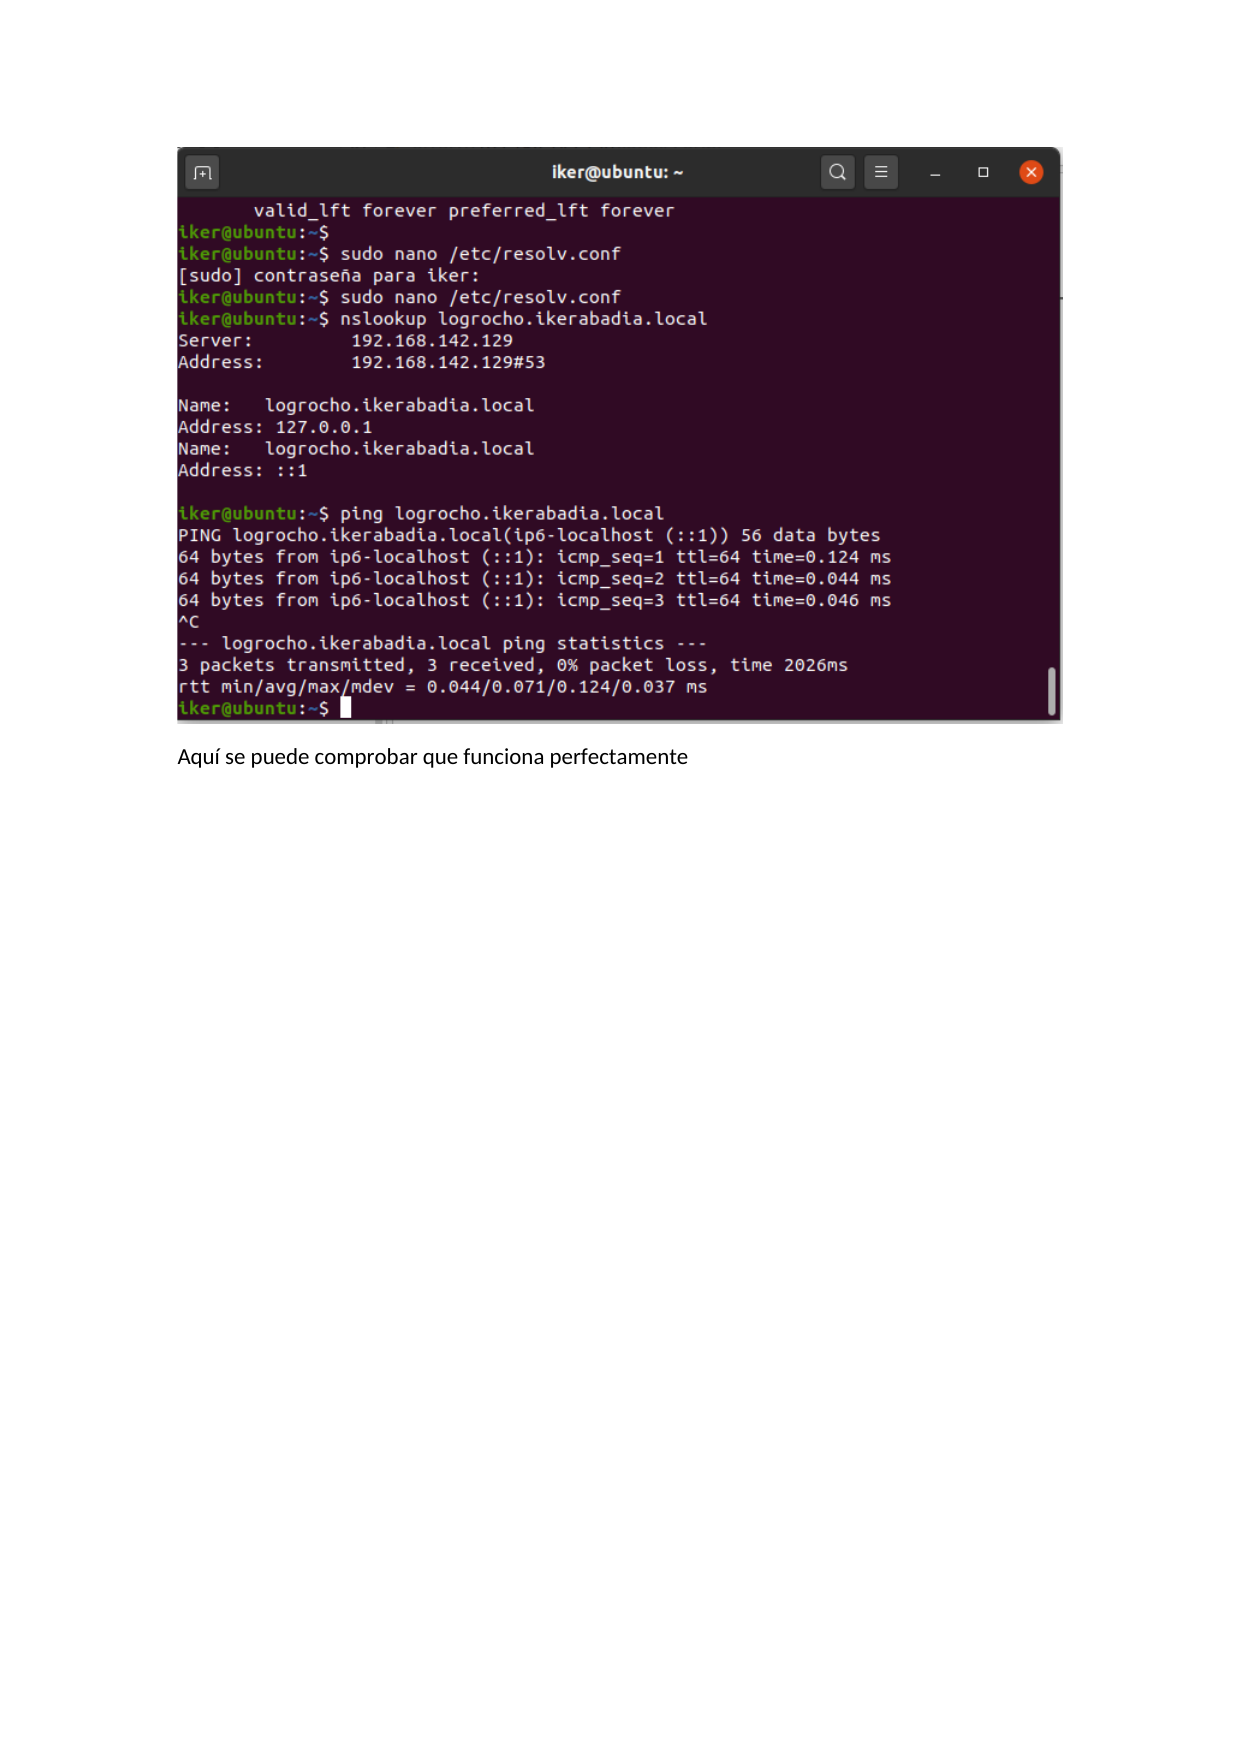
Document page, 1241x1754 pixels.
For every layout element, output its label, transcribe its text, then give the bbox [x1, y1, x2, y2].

text Aquí se puede comprobar que funciona perfectamente [177, 742, 1063, 770]
